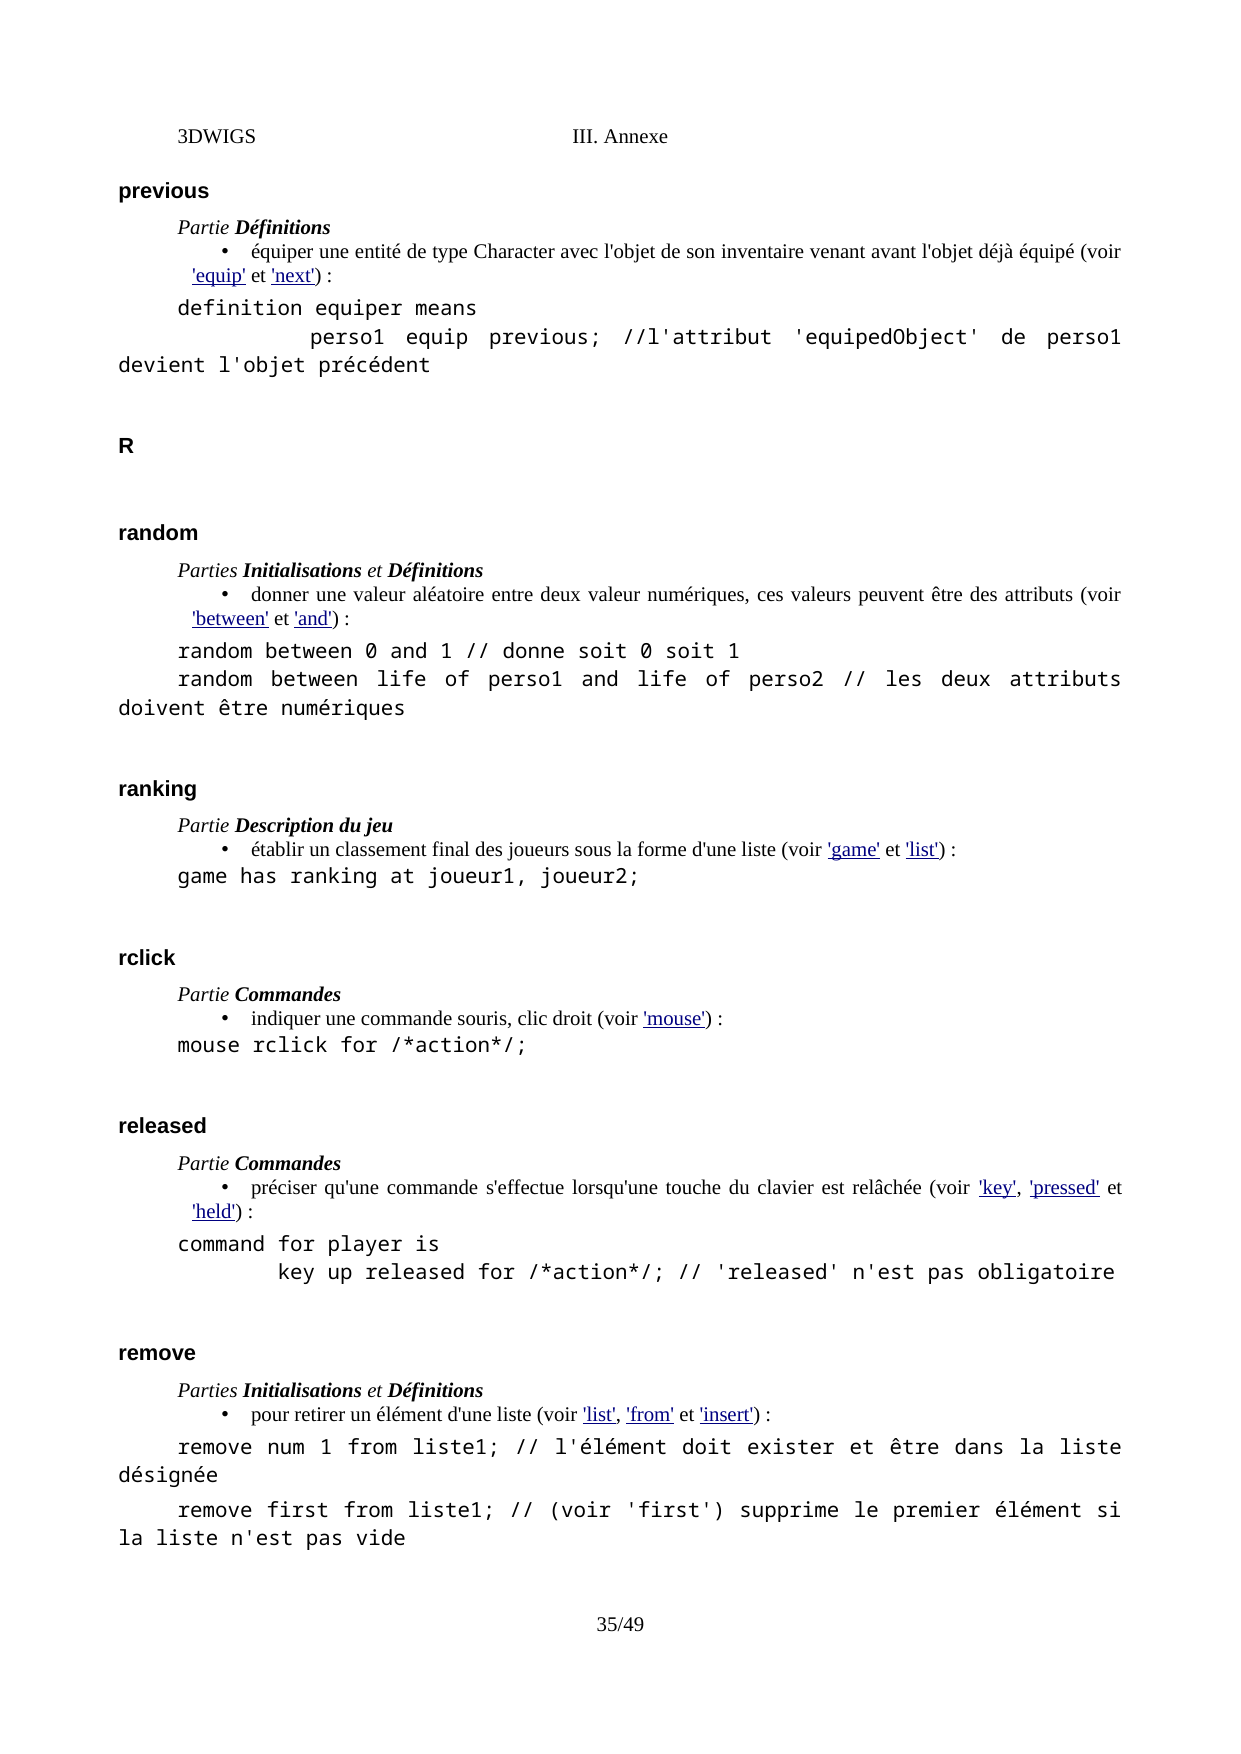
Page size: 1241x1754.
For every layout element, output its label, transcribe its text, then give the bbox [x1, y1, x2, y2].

list établir un classement final des joueurs sous la forme d'une liste (voir 'game' et 'list') : [162, 837, 1122, 861]
text mouse rclick for /*action*/; [118, 1030, 1122, 1059]
text key up released for /*action*/; // 'released' n'est pas obligatoire [118, 1257, 1122, 1286]
subtitle R [118, 433, 1122, 458]
text Parties Initialisations et Définitions [118, 1378, 1122, 1402]
text game has ranking at joueur1, joueur2; [118, 861, 1122, 890]
text perso1 equip previous; //l'attribut 'equipedObject' de perso1 devient l'objet précédent [118, 322, 1122, 379]
list pour retirer un élément d'une liste (voir 'list', 'from' et 'insert') : [162, 1402, 1122, 1426]
list indiquer une commande souris, clic droit (voir 'mouse') : [162, 1006, 1122, 1030]
text random between 0 and 1 // donne soit 0 soit 1 [118, 636, 1122, 664]
subtitle remove [118, 1340, 1122, 1366]
text definition equiper means [118, 293, 1122, 322]
text Partie Définitions [118, 215, 1122, 239]
list donner une valeur aléatoire entre deux valeur numériques, ces valeurs peuvent être des attributs (voir 'between' et 'and') : [162, 582, 1122, 630]
text Partie Commandes [118, 982, 1122, 1006]
list équiper une entité de type Character avec l'objet de son inventaire venant avant l'objet déjà équipé (voir 'equip' et 'next') : [162, 239, 1122, 287]
text Partie Description du jeu [118, 813, 1122, 837]
subtitle random [118, 520, 1122, 545]
text command for player is [118, 1229, 1122, 1257]
text remove num 1 from liste1; // l'élément doit exister et être dans la liste désignée [118, 1432, 1122, 1489]
text Parties Initialisations et Définitions [118, 558, 1122, 582]
subtitle previous [118, 178, 1122, 203]
subtitle rclick [118, 944, 1122, 969]
list préciser qu'une commande s'effectue lorsqu'une touche du clavier est relâchée (voir 'key', 'pressed' et 'held') : [162, 1175, 1122, 1223]
text random between life of perso1 and life of perso2 // les deux attributs doivent être numériques [118, 664, 1122, 721]
text remove first from liste1; // (voir 'first') supprime le premier élément si la liste n'est pas vide [118, 1495, 1122, 1552]
subtitle released [118, 1113, 1122, 1138]
subtitle ranking [118, 776, 1122, 801]
text Partie Commandes [118, 1151, 1122, 1175]
